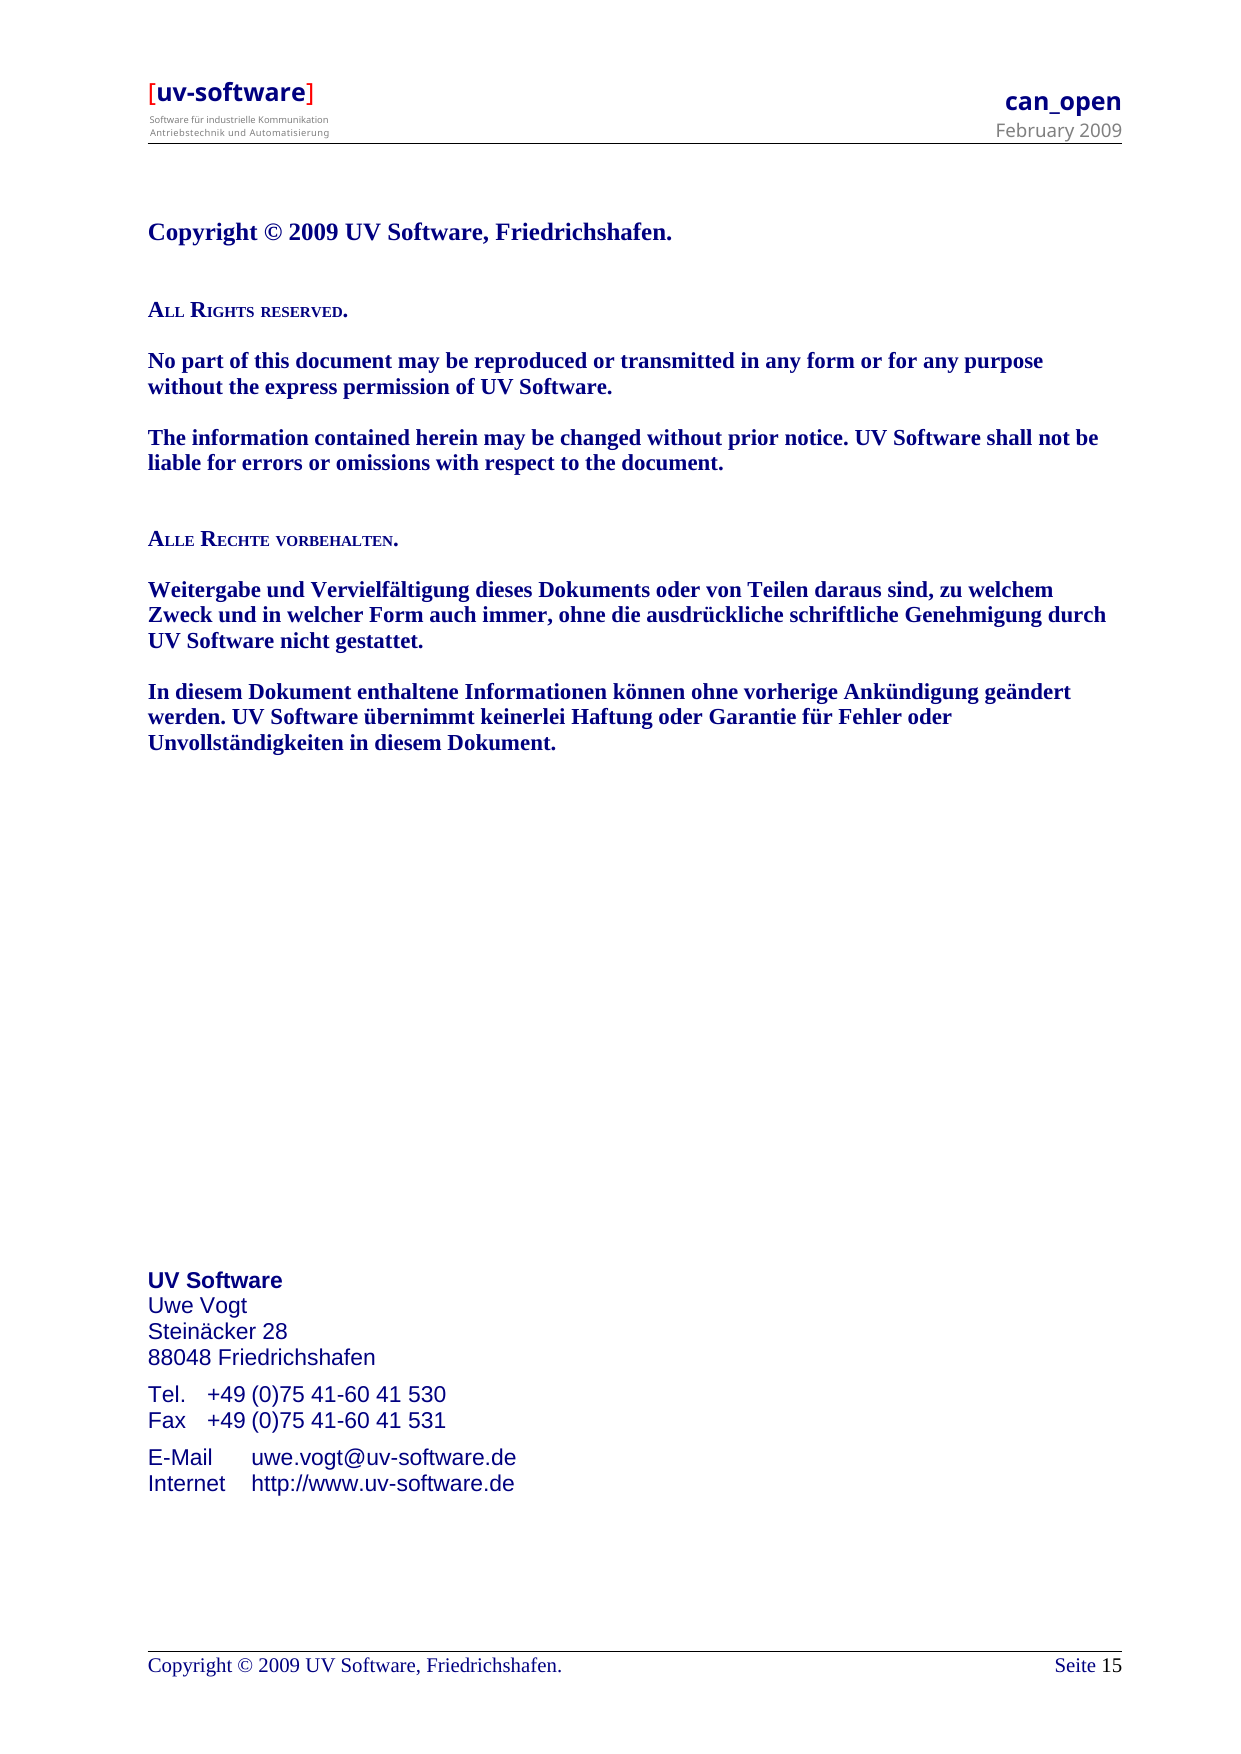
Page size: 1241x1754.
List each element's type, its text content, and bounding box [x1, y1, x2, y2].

text Copyright © 2009 UV Software, Friedrichshafen. [148, 218, 1122, 246]
text No part of this document may be reproduced or transmitted in any form or for any purpose without the express permission of UV Software. [148, 348, 1122, 399]
text UV Software [148, 1267, 1122, 1293]
text Fax +49 (0)75 41-60 41 531 [148, 1407, 1122, 1433]
text Internet http://www.uv-software.de [148, 1470, 1122, 1496]
text All Rights reserved. [148, 297, 1122, 323]
text Steinäcker 28 [148, 1319, 1122, 1344]
text E-Mail uwe.vogt@uv-software.de [148, 1444, 1122, 1470]
text Weitergabe und Vervielfältigung dieses Dokuments oder von Teilen daraus sind, zu welchem Zweck und in welcher Form auch immer, ohne die ausdrückliche schriftliche Genehmigung durch UV Software nicht gestattet. [148, 577, 1122, 653]
text Uwe Vogt [148, 1293, 1122, 1319]
text 88048 Friedrichshafen [148, 1344, 1122, 1370]
text Tel. +49 (0)75 41-60 41 530 [148, 1382, 1122, 1407]
text In diesem Dokument enthaltene Informationen können ohne vorherige Ankündigung geändert werden. UV Software übernimmt keinerlei Haftung oder Garantie für Fehler oder Unvollständigkeiten in diesem Dokument. [148, 679, 1122, 755]
text The information contained herein may be changed without prior notice. UV Software shall not be liable for errors or omissions with respect to the document. [148, 424, 1122, 475]
text Alle Rechte vorbehalten. [148, 526, 1122, 552]
